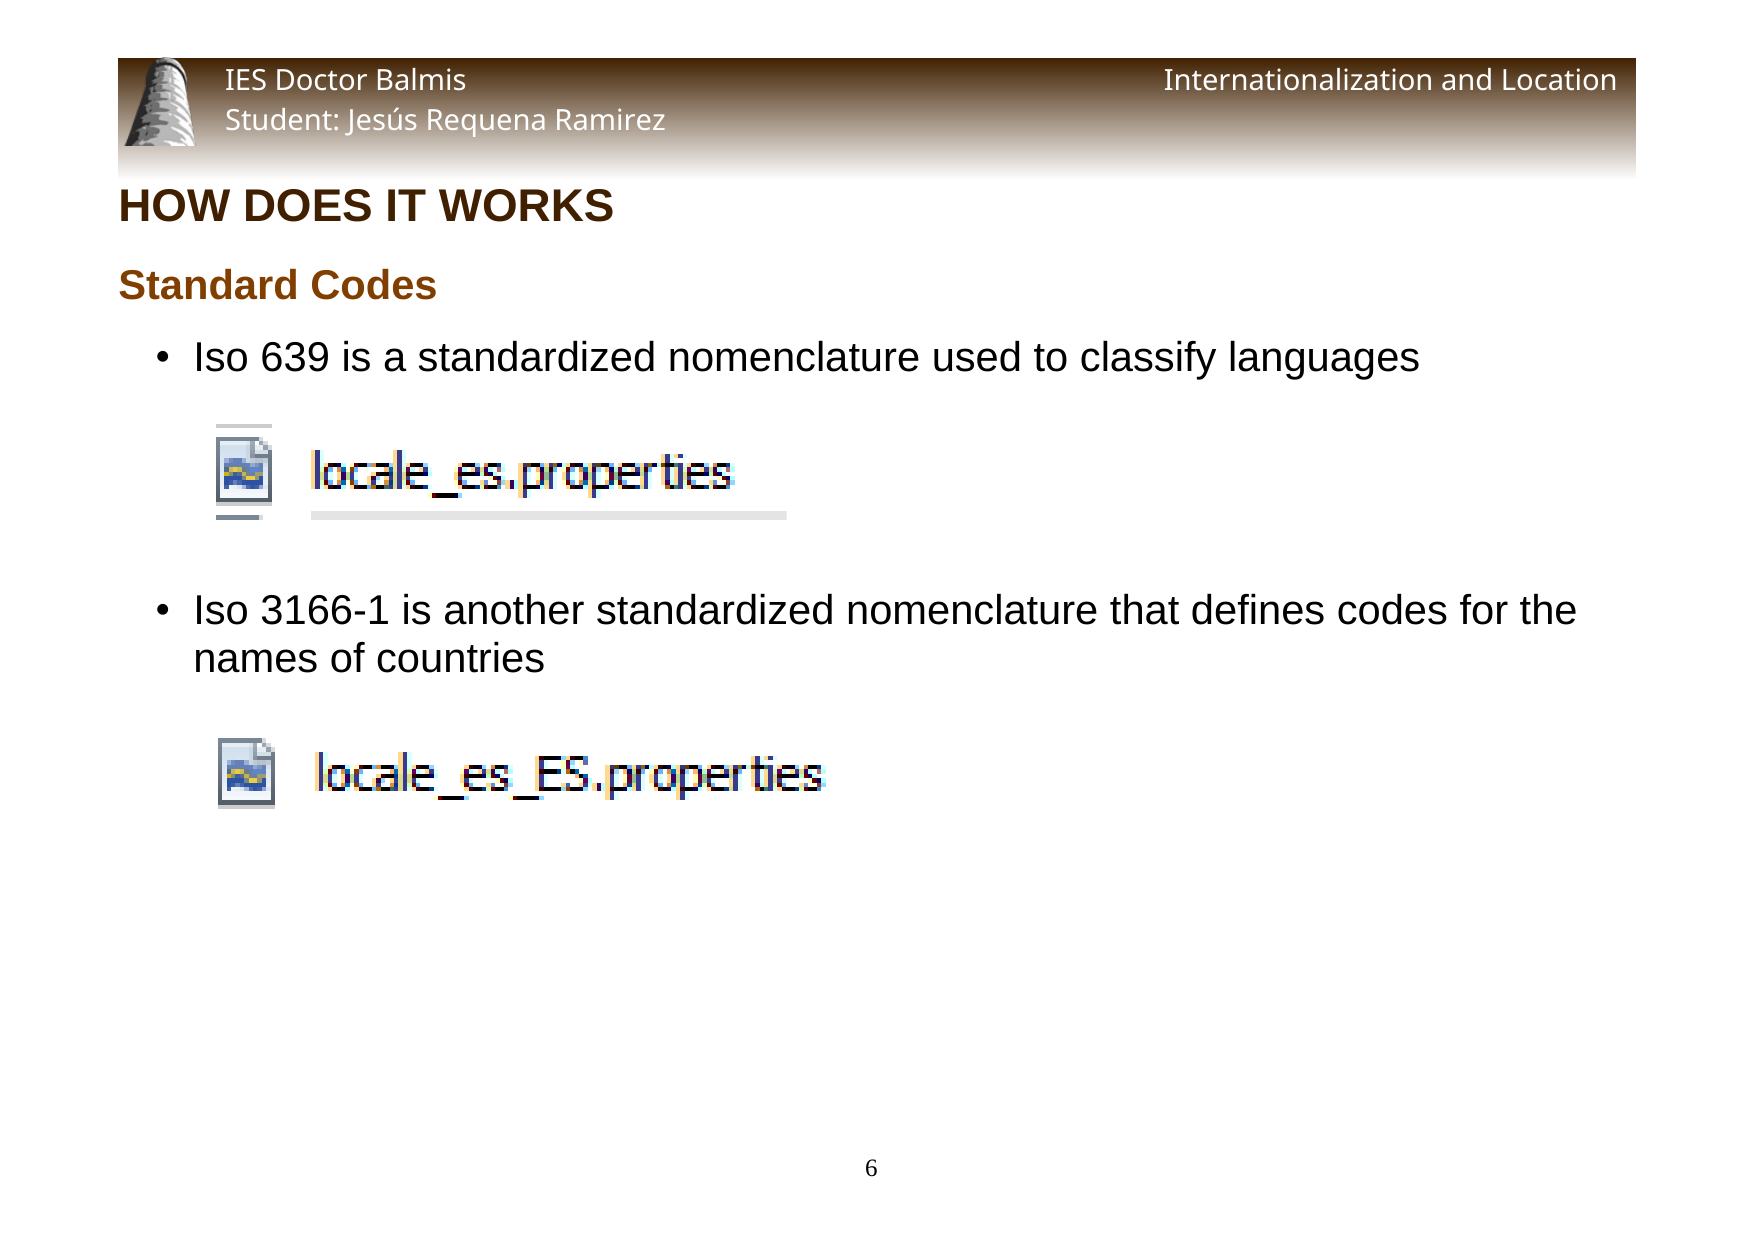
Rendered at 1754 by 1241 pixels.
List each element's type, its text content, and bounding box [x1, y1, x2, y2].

picture [212, 424, 787, 520]
picture [121, 57, 202, 146]
subtitle how does it works [118, 178, 1636, 231]
text Standard Codes [118, 260, 1636, 308]
list Iso 639 is a standardized nomenclature used to classify languages [156, 332, 1636, 380]
picture [205, 730, 901, 814]
list Iso 3166-1 is another standardized nomenclature that defines codes for the names of countries [156, 585, 1636, 681]
